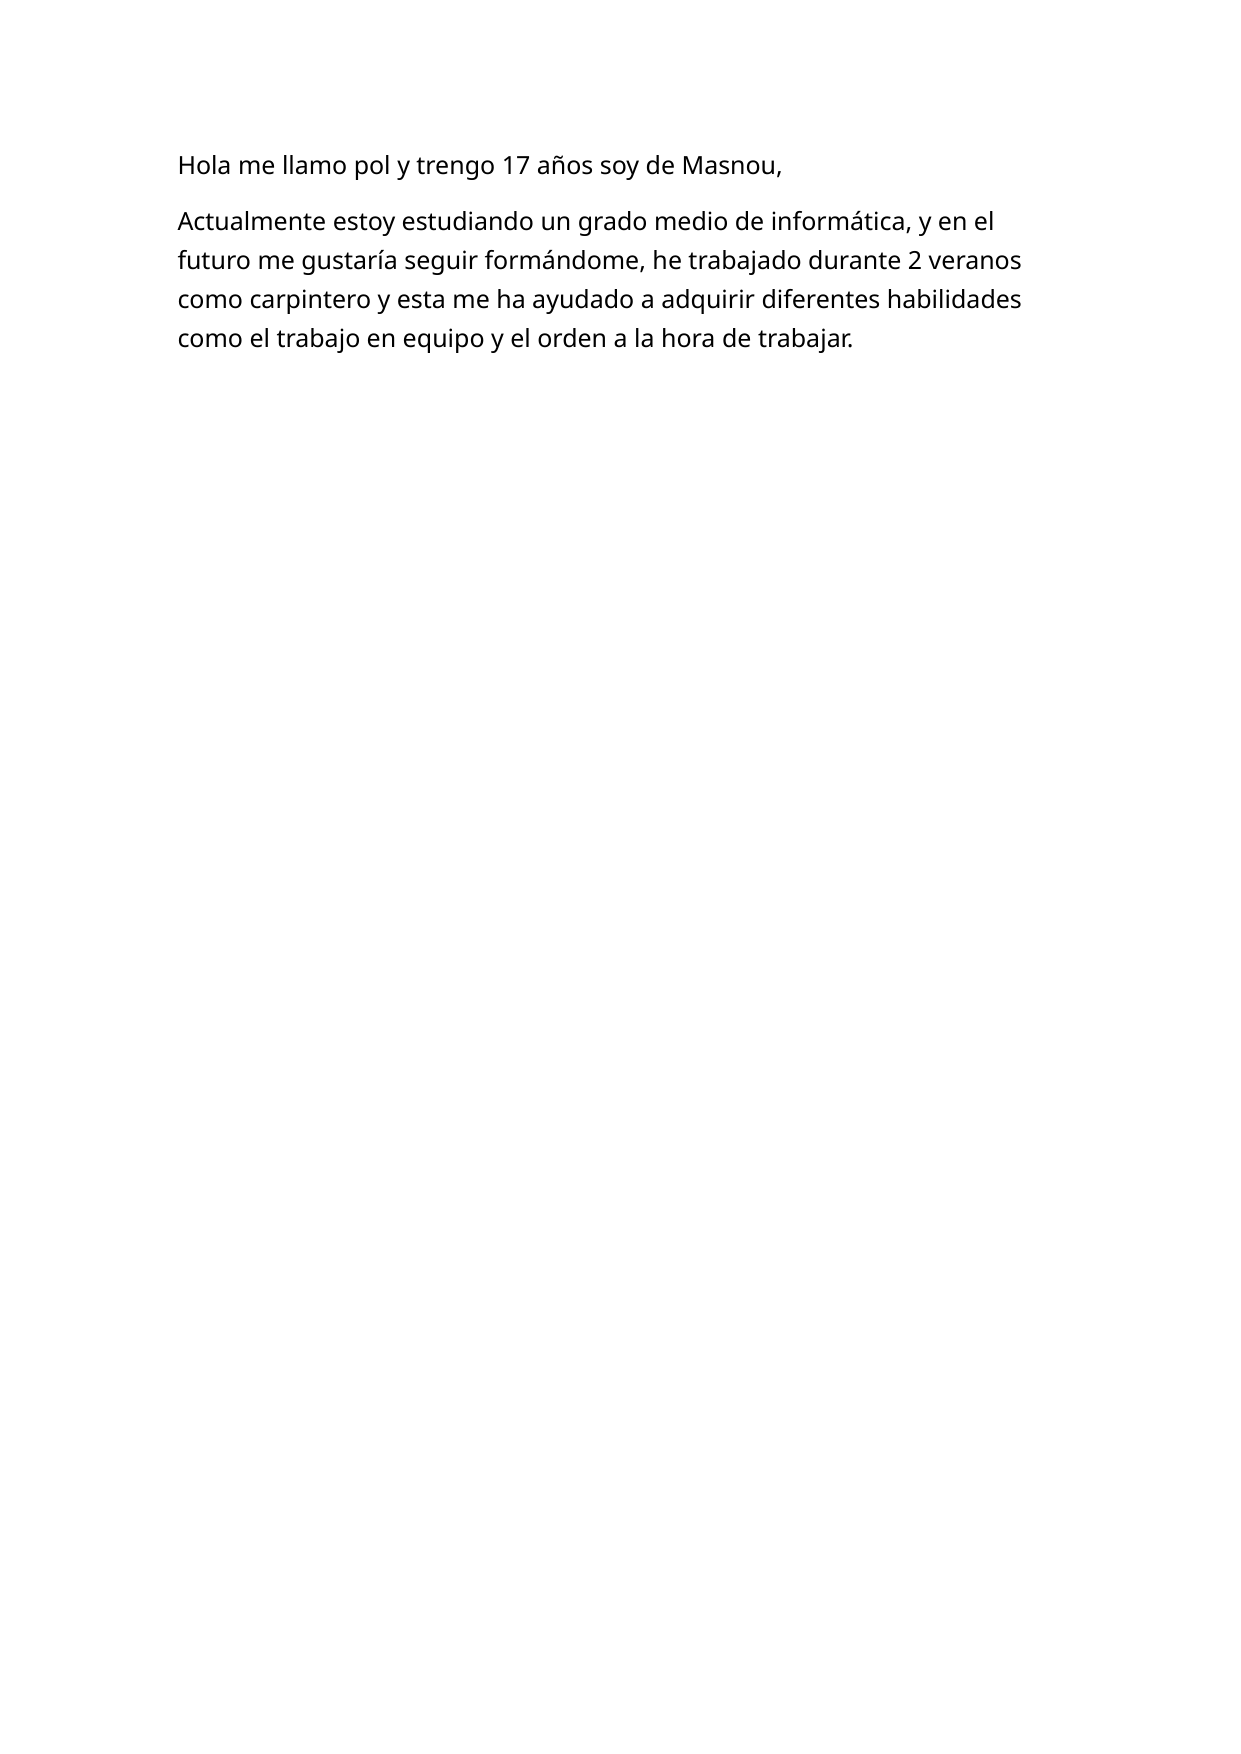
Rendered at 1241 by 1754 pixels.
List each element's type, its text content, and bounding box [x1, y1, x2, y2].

text Hola me llamo pol y trengo 17 años soy de Masnou, [177, 148, 1063, 182]
text Actualmente estoy estudiando un grado medio de informática, y en el futuro me gustaría seguir formándome, he trabajado durante 2 veranos como carpintero y esta me ha ayudado a adquirir diferentes habilidades como el trabajo en equipo y el orden a la hora de trabajar. [177, 203, 1063, 355]
